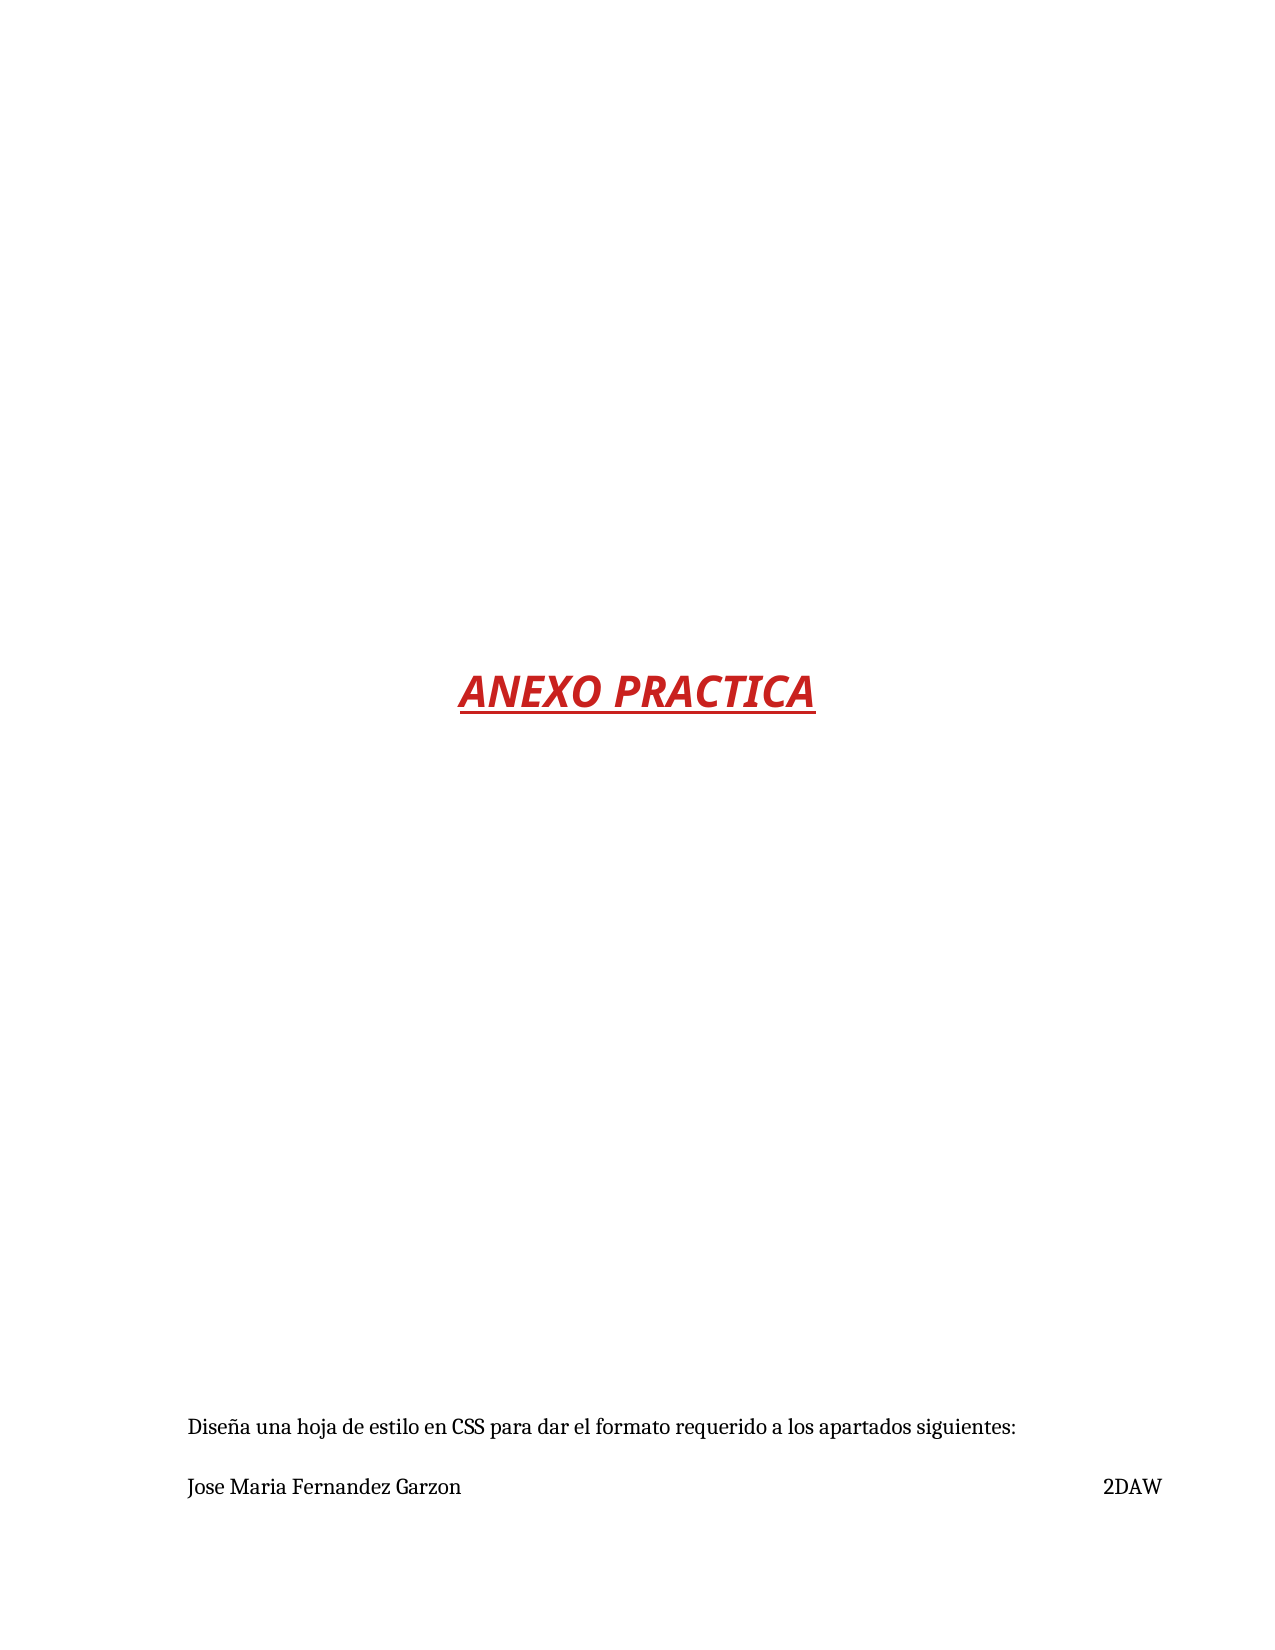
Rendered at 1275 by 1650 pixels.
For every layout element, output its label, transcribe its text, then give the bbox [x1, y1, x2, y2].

text ANEXO PRACTICA [187, 661, 1087, 721]
text Diseña una hoja de estilo en CSS para dar el formato requerido a los apartados siguientes: [187, 1414, 1087, 1440]
